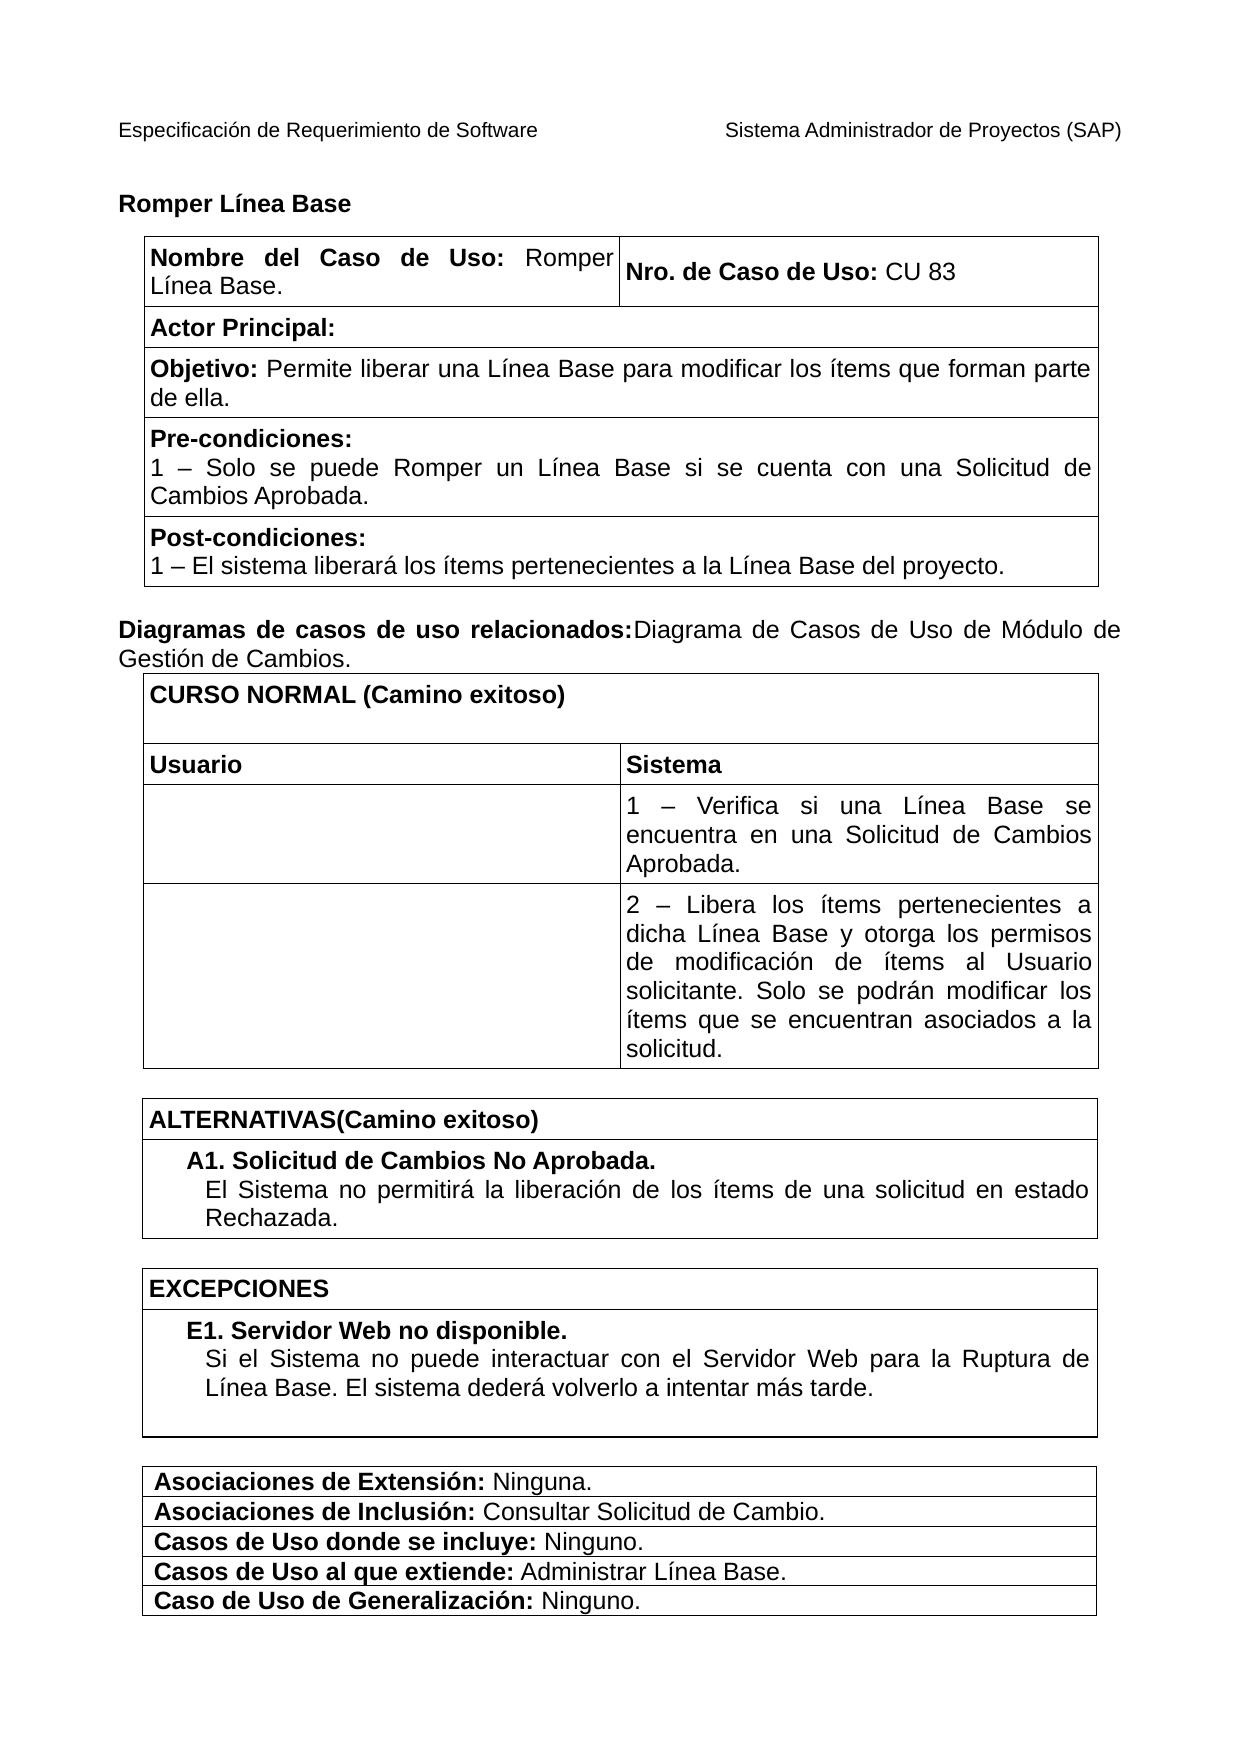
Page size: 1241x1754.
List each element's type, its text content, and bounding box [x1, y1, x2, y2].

table_header Nro. de Caso de Uso: CU 83 [620, 237, 1098, 306]
table_cell Objetivo: Permite liberar una Línea Base para modificar los ítems que forman parte de ella. [145, 348, 1098, 417]
table_cell Pre-condiciones: 1 – Solo se puede Romper un Línea Base si se cuenta con una Solicitud de Cambios Aprobada. [145, 418, 1098, 516]
table_cell [144, 785, 620, 883]
table_cell Caso de Uso de Generalización: Ninguno. [143, 1586, 1096, 1615]
table_header ALTERNATIVAS(Camino exitoso) [143, 1099, 1097, 1139]
table_cell 2 – Libera los ítems pertenecientes a dicha Línea Base y otorga los permisos de modificación de ítems al Usuario solicitante. Solo se podrán modificar los ítems que se encuentran asociados a la solicitud. [621, 884, 1098, 1068]
table_cell Usuario [144, 744, 620, 784]
table_cell Casos de Uso donde se incluye: Ninguno. [143, 1527, 1096, 1556]
text Diagramas de casos de uso relacionados:Diagrama de Casos de Uso de Módulo de Gestión de Cambios. [118, 616, 1122, 673]
table_header CURSO NORMAL (Camino exitoso) [144, 674, 1098, 743]
table_cell A1. Solicitud de Cambios No Aprobada. El Sistema no permitirá la liberación de los ítems de una solicitud en estado Rechazada. [143, 1140, 1097, 1238]
table_header Nombre del Caso de Uso: Romper Línea Base. [145, 237, 619, 306]
table_cell Casos de Uso al que extiende: Administrar Línea Base. [143, 1557, 1096, 1585]
table_cell [144, 884, 620, 1068]
table_cell Post-condiciones: 1 – El sistema liberará los ítems pertenecientes a la Línea Base del proyecto. [145, 517, 1098, 586]
table_cell 1 – Verifica si una Línea Base se encuentra en una Solicitud de Cambios Aprobada. [621, 785, 1098, 883]
table_cell Sistema [621, 744, 1098, 784]
table_header Asociaciones de Extensión: Ninguna. [143, 1467, 1096, 1496]
table_header EXCEPCIONES [143, 1269, 1097, 1309]
table_cell Asociaciones de Inclusión: Consultar Solicitud de Cambio. [143, 1497, 1096, 1526]
text Romper Línea Base [118, 189, 1122, 218]
table_cell E1. Servidor Web no disponible. Si el Sistema no puede interactuar con el Servidor Web para la Ruptura de Línea Base. El sistema dederá volverlo a intentar más tarde. [143, 1310, 1097, 1436]
table_cell Actor Principal: [145, 307, 1098, 347]
